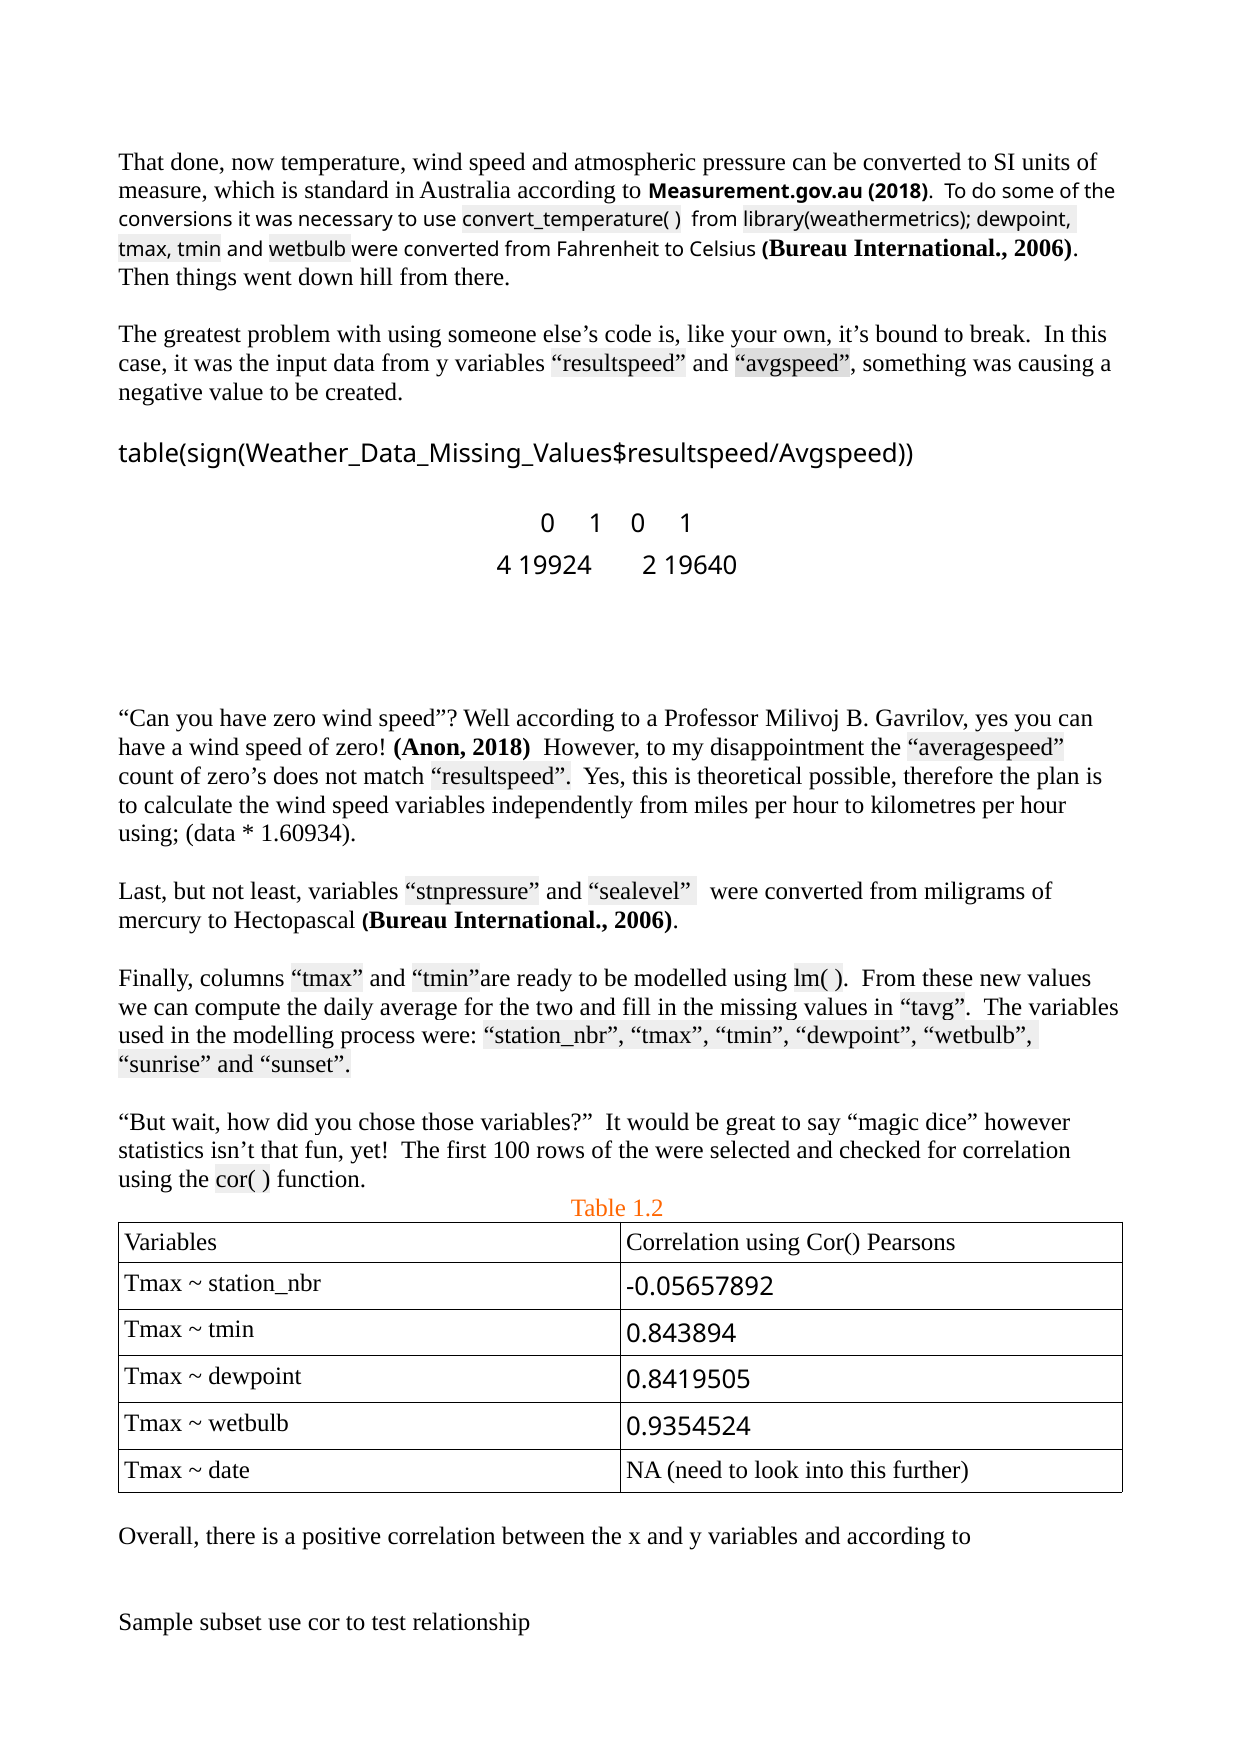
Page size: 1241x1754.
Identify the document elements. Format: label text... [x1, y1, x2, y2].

table_cell 0.9354524 [621, 1403, 1122, 1449]
text The greatest problem with using someone else’s code is, like your own, it’s bound to break. In this case, it was the input data from y variables “resultspeed” and “avgspeed”, something was causing a negative value to be created. [118, 319, 1122, 406]
text That done, now temperature, wind speed and atmospheric pressure can be converted to SI units of measure, which is standard in Australia according to Measurement.gov.au (2018). To do some of the conversions it was necessary to use convert_temperature( ) from library(weathermetrics); dewpoint, tmax, tmin and wetbulb were converted from Fahrenheit to Celsius (Bureau International., 2006). Then things went down hill from there. [118, 118, 1122, 291]
table_cell -0.05657892 [621, 1263, 1122, 1309]
text Finally, columns “tmax” and “tmin”are ready to be modelled using lm( ). From these new values we can compute the daily average for the two and fill in the missing values in “tavg”. The variables used in the modelling process were: “station_nbr”, “tmax”, “tmin”, “dewpoint”, “wetbulb”, “sunrise” and “sunset”. [118, 963, 1122, 1078]
text Last, but not least, variables “stnpressure” and “sealevel” were converted from miligrams of mercury to Hectopascal (Bureau International., 2006). [118, 876, 1122, 934]
text “Can you have zero wind speed”? Well according to a Professor Milivoj B. Gavrilov, yes you can have a wind speed of zero! (Anon, 2018) However, to my disappointment the “averagespeed” count of zero’s does not match “resultspeed”. Yes, this is theoretical possible, therefore the plan is to calculate the wind speed variables independently from miles per hour to kilometres per hour using; (data * 1.60934). [118, 703, 1122, 847]
table_header Variables [119, 1223, 620, 1262]
table_cell Tmax ~ date [119, 1450, 620, 1492]
table_header Correlation using Cor() Pearsons [621, 1223, 1122, 1262]
table_cell NA (need to look into this further) [621, 1450, 1122, 1492]
table_cell 0.8419505 [621, 1356, 1122, 1402]
table_header table(sign(Weather_Data_Missing_Values$resultspeed/Avgspeed)) 0 1 0 1 4 19924 2 19640 [118, 434, 1122, 606]
table_cell Tmax ~ dewpoint [119, 1356, 620, 1402]
table_cell 0.843894 [621, 1310, 1122, 1355]
table_cell [137, 606, 1122, 641]
table_cell Tmax ~ station_nbr [119, 1263, 620, 1309]
table_header [118, 606, 137, 641]
table_cell Tmax ~ tmin [119, 1310, 620, 1355]
table_cell [118, 641, 1122, 646]
text “But wait, how did you chose those variables?” It would be great to say “magic dice” however statistics isn’t that fun, yet! The first 100 rows of the were selected and checked for correlation using the cor( ) function. [118, 1107, 1122, 1193]
text Table 1.2 [118, 1193, 1122, 1222]
table_cell Tmax ~ wetbulb [119, 1403, 620, 1449]
text Overall, there is a positive correlation between the x and y variables and according to [118, 1521, 1122, 1549]
text Sample subset use cor to test relationship [118, 1607, 1122, 1636]
